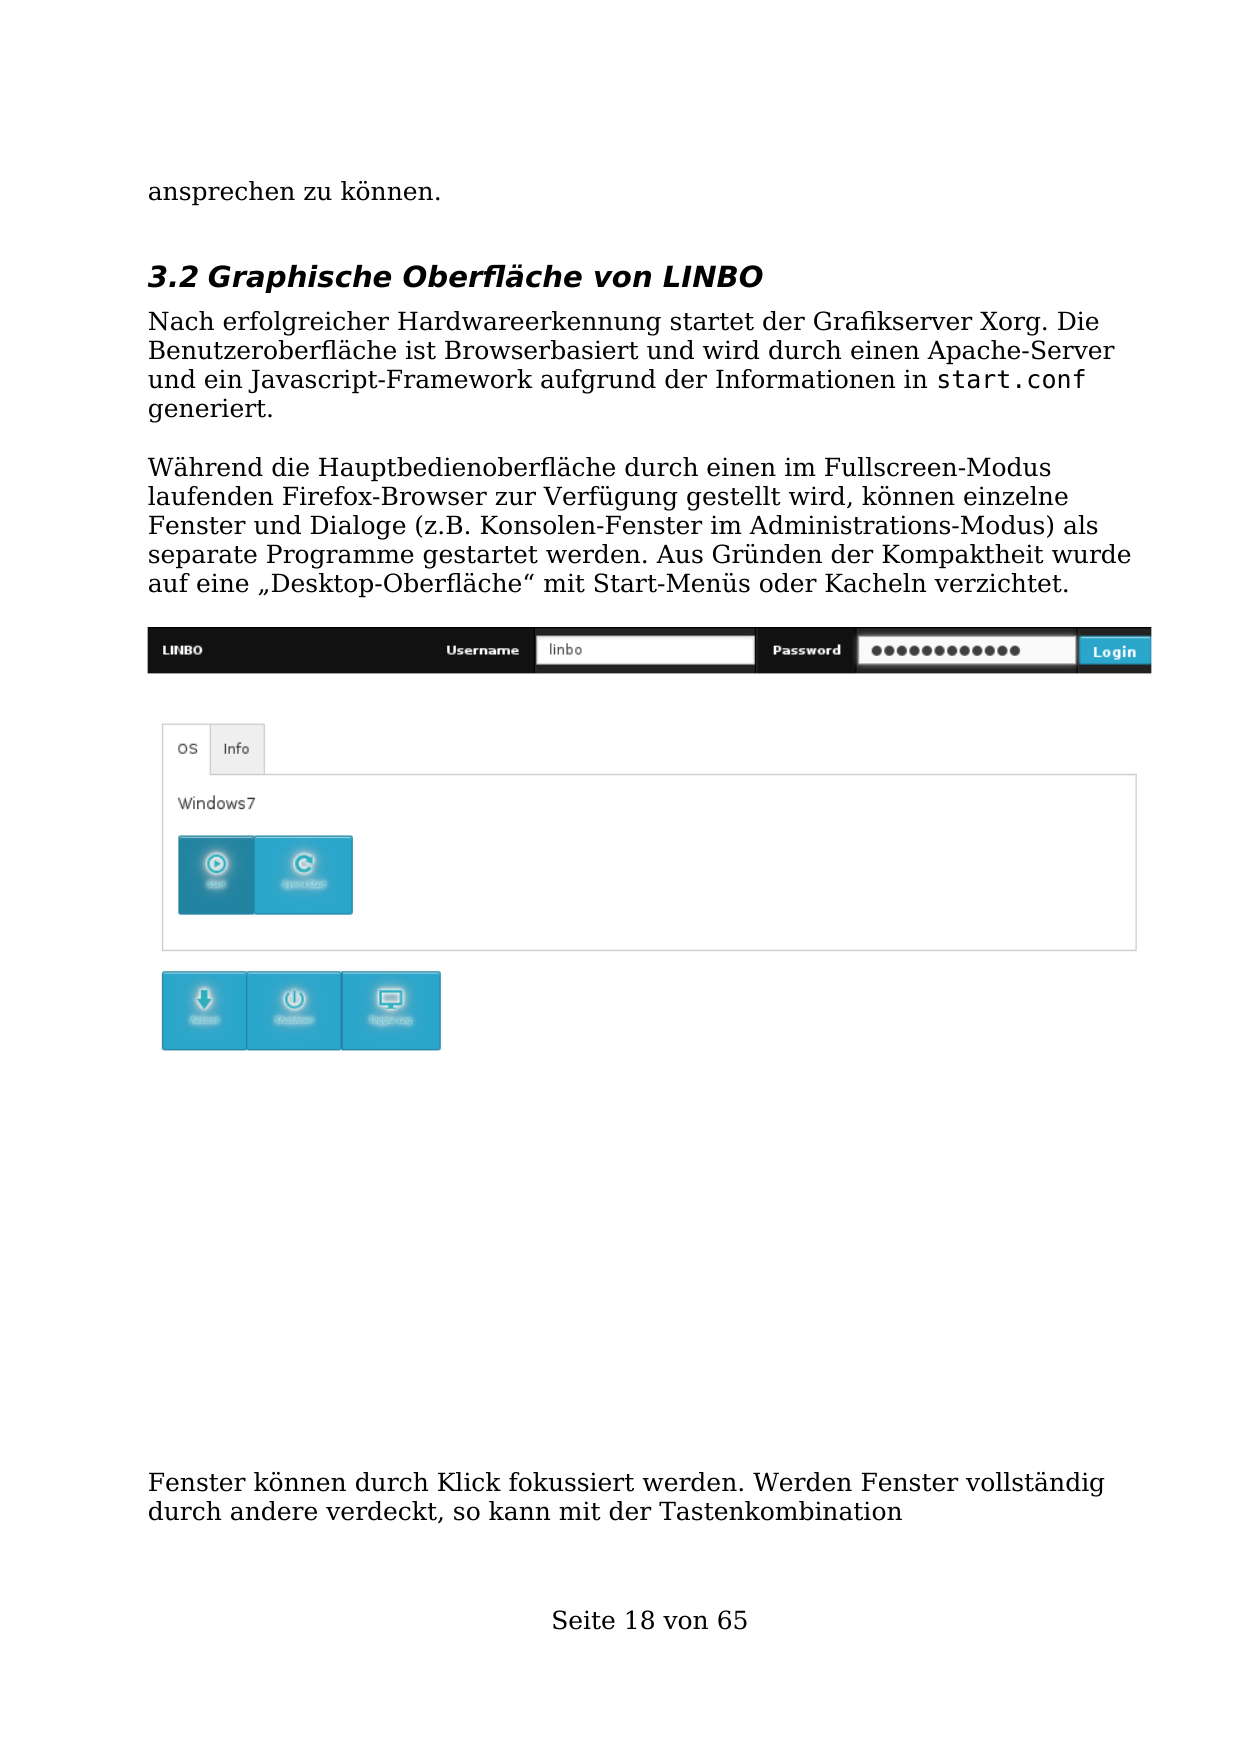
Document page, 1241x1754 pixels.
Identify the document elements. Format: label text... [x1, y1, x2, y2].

text Während die Hauptbedienoberfläche durch einen im Fullscreen-Modus laufenden Firefox-Browser zur Verfügung gestellt wird, können einzelne Fenster und Dialoge (z.B. Konsolen-Fenster im Administrations-Modus) als separate Programme gestartet werden. Aus Gründen der Kompaktheit wurde auf eine „Desktop-Oberfläche“ mit Start-Menüs oder Kacheln verzichtet. [148, 453, 1152, 598]
subtitle Graphische Oberfläche von LINBO [148, 260, 1152, 294]
picture [147, 627, 1152, 1381]
text Fenster können durch Klick fokussiert werden. Werden Fenster vollständig durch andere verdeckt, so kann mit der Tastenkombination [148, 1468, 1152, 1526]
text ansprechen zu können. [148, 177, 1152, 206]
text Nach erfolgreicher Hardwareerkennung startet der Grafikserver Xorg. Die Benutzeroberfläche ist Browserbasiert und wird durch einen Apache-Server und ein Javascript-Framework aufgrund der Informationen in start.conf generiert. [148, 307, 1152, 423]
